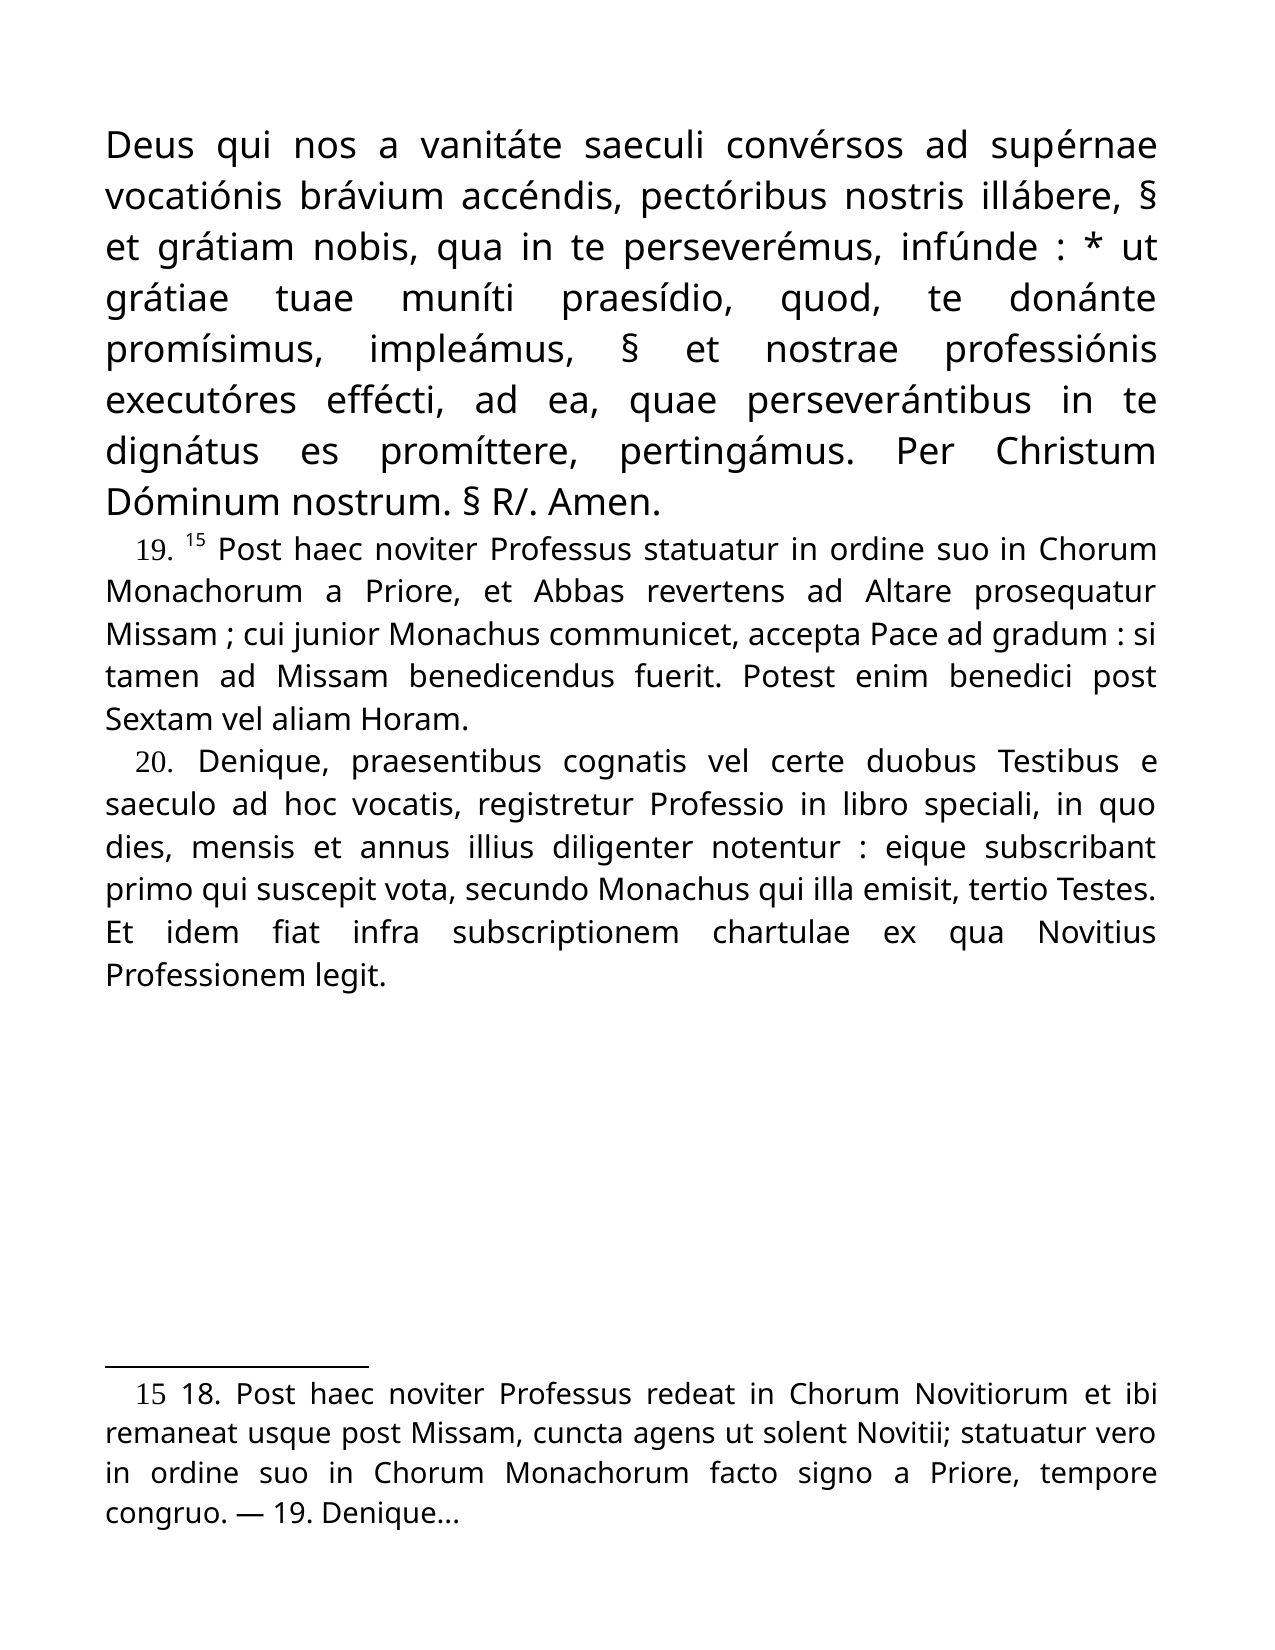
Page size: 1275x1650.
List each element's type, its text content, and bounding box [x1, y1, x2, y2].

list 18. Post haec noviter Professus redeat in Chorum Novitiorum et ibi remaneat usque post Missam, cuncta agens ut solent Novitii; statuatur vero in ordine suo in Chorum Monachorum facto signo a Priore, tempore congruo. — 19. Denique... [105, 1373, 1158, 1532]
text Deus qui nos a vanitáte saeculi convérsos ad supérnae vocatiónis brávium accéndis, pectóribus nostris illábere, § et grátiam nobis, qua in te perseverémus, infúnde : * ut grátiae tuae muníti praesídio, quod, te donánte promísimus, impleámus, § et nostrae professiónis executóres effécti, ad ea, quae perseverántibus in te dignátus es promíttere, pertingámus. Per Christum Dóminum nostrum. § R/. Amen. [105, 118, 1158, 526]
list Post haec noviter Professus statuatur in ordine suo in Chorum Monachorum a Priore, et Abbas revertens ad Altare prosequatur Missam ; cui junior Monachus communicet, accepta Pace ad gradum : si tamen ad Missam benedicendus fuerit. Potest enim benedici post Sextam vel aliam Horam. [105, 526, 1158, 739]
list Denique, praesentibus cognatis vel certe duobus Testi­bus e saeculo ad hoc vocatis, registretur Professio in libro speciali, in quo dies, mensis et annus illius diligenter notentur : eique subscribant primo qui suscepit vota, secundo Monachus qui illa emisit, tertio Testes. Et idem fiat infra subscriptionem chartulae ex qua Novitius Professionem legit. [105, 739, 1158, 995]
